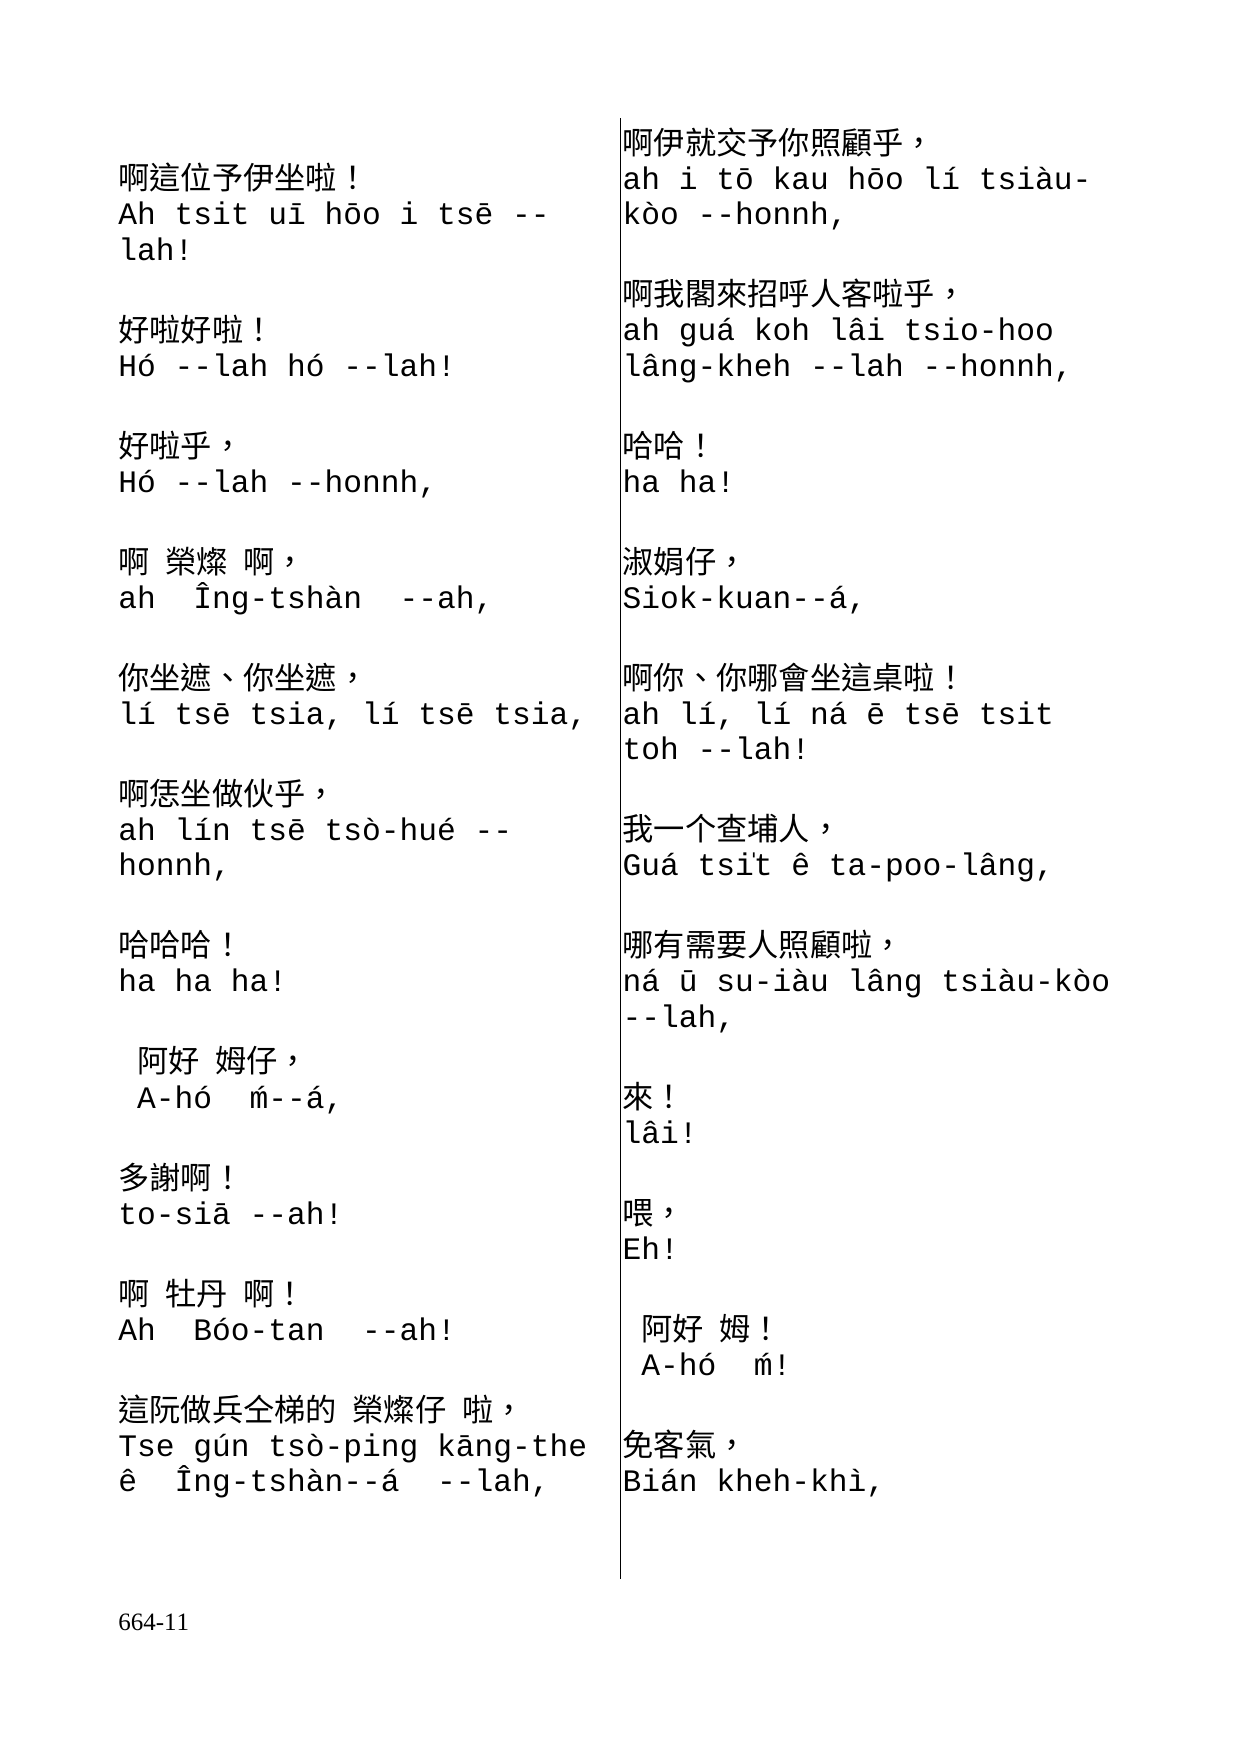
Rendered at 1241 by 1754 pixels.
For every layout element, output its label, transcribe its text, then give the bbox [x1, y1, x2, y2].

text lâi! [622, 1117, 1122, 1153]
text ah lí, lí ná ē tsē tsit toh --lah! [622, 698, 1122, 769]
text 啊我閣來招呼人客啦乎， [622, 269, 1122, 315]
text ah guá koh lâi tsio-hoo lâng-kheh --lah --honnh, [622, 315, 1122, 386]
text Hó --lah hó --lah! [118, 350, 618, 386]
text 哪有需要人照顧啦， [622, 921, 1122, 966]
text Eh! [622, 1233, 1122, 1269]
text 啊恁坐做伙乎， [118, 769, 618, 814]
text 多謝啊！ [118, 1153, 618, 1198]
text 免客氣， [622, 1421, 1122, 1466]
text ah i tō kau hōo lí tsiàu-kòo --honnh, [622, 163, 1122, 234]
text ah Îng-tshàn --ah, [118, 582, 618, 618]
text Siok-kuan--á, [622, 582, 1122, 618]
text Guá tsi̍t ê ta-poo-lâng, [622, 850, 1122, 885]
text 阿好 姆！ [622, 1304, 1122, 1350]
text 哈哈哈！ [118, 921, 618, 966]
text Hó --lah --honnh, [118, 466, 618, 502]
text Ah tsit uī hōo i tsē --lah! [118, 199, 618, 269]
text 啊伊就交予你照顧乎， [622, 118, 1122, 163]
text Ah Bóo-tan --ah! [118, 1314, 618, 1350]
text 你坐遮、你坐遮， [118, 653, 618, 698]
text 啊 牡丹 啊！ [118, 1269, 618, 1314]
text ah lín tsē tsò-hué --honnh, [118, 814, 618, 885]
text ha ha ha! [118, 966, 618, 1001]
text 這阮做兵仝梯的 榮燦仔 啦， [118, 1385, 618, 1430]
text 阿好 姆仔， [118, 1037, 618, 1082]
text 啊 榮燦 啊， [118, 537, 618, 582]
text 哈哈！ [622, 421, 1122, 466]
text 好啦乎， [118, 421, 618, 466]
text lí tsē tsia, lí tsē tsia, [118, 698, 618, 734]
text ná ū su-iàu lâng tsiàu-kòo --lah, [622, 966, 1122, 1037]
text 好啦好啦！ [118, 305, 618, 350]
text 啊這位予伊坐啦！ [118, 153, 618, 199]
text ha ha! [622, 466, 1122, 502]
text 來！ [622, 1072, 1122, 1117]
text to-siā --ah! [118, 1198, 618, 1234]
text 啊你、你哪會坐這桌啦！ [622, 653, 1122, 698]
text 淑娟仔， [622, 537, 1122, 582]
text 我一个查埔人， [622, 804, 1122, 850]
text Bián kheh-khì, [622, 1466, 1122, 1501]
text 喂， [622, 1188, 1122, 1233]
text A-hó ḿ! [622, 1350, 1122, 1385]
text Tse gún tsò-ping kāng-the ê Îng-tshàn--á --lah, [118, 1430, 618, 1501]
text A-hó ḿ--á, [118, 1082, 618, 1118]
